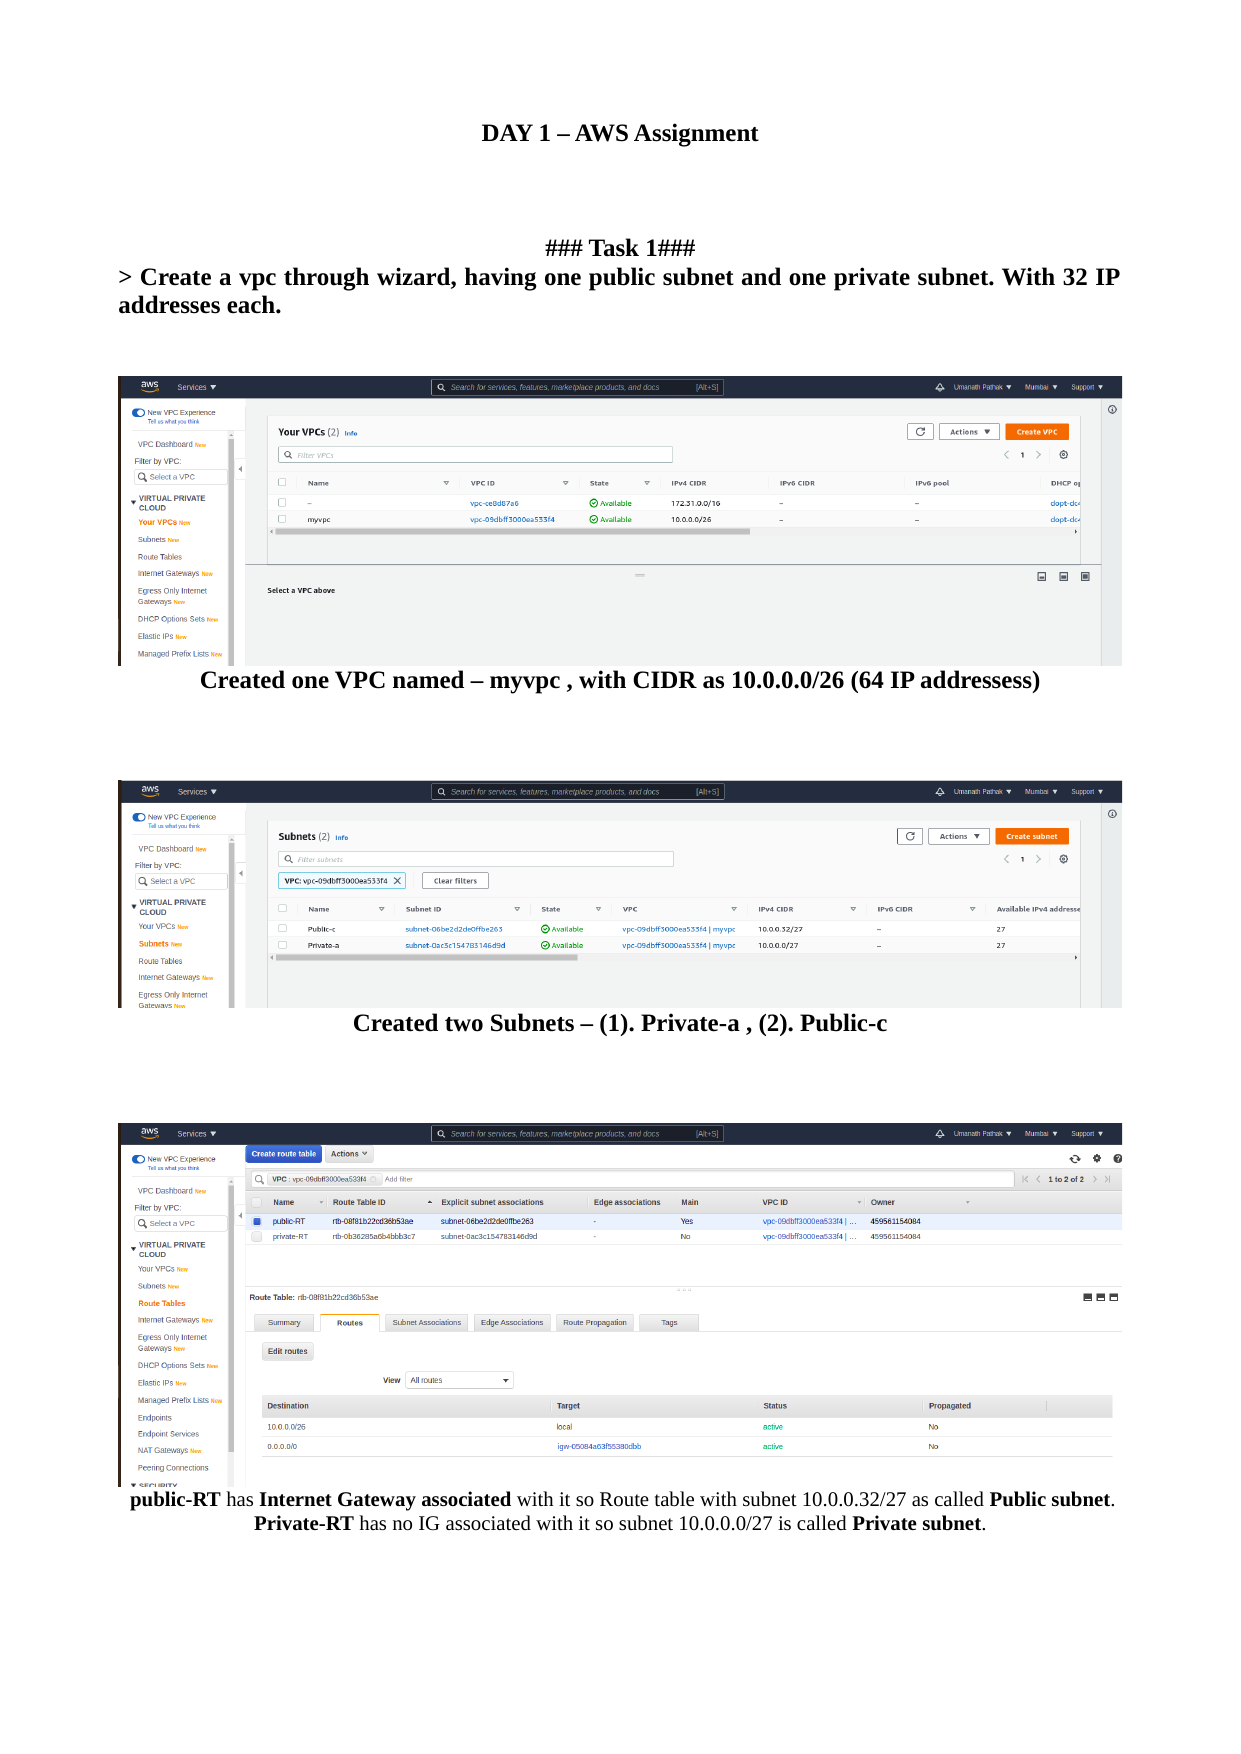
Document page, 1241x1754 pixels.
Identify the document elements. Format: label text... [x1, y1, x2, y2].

text ### Task 1### [118, 233, 1122, 262]
text Private-RT has no IG associated with it so subnet 10.0.0.0/27 is called Private subnet. [118, 1511, 1122, 1535]
text public-RT has Internet Gateway associated with it so Route table with subnet 10.0.0.32/27 as called Public subnet. [118, 1487, 1122, 1511]
picture [118, 376, 1123, 666]
picture [118, 1123, 1123, 1487]
text > Create a vpc through wizard, having one public subnet and one private subnet. With 32 IP addresses each. [118, 262, 1122, 319]
text Created one VPC named – myvpc , with CIDR as 10.0.0.0/26 (64 IP addressess) [118, 666, 1122, 694]
picture [118, 780, 1123, 1008]
text DAY 1 – AWS Assignment [118, 118, 1122, 147]
text Created two Subnets – (1). Private-a , (2). Public-c [118, 1008, 1122, 1037]
